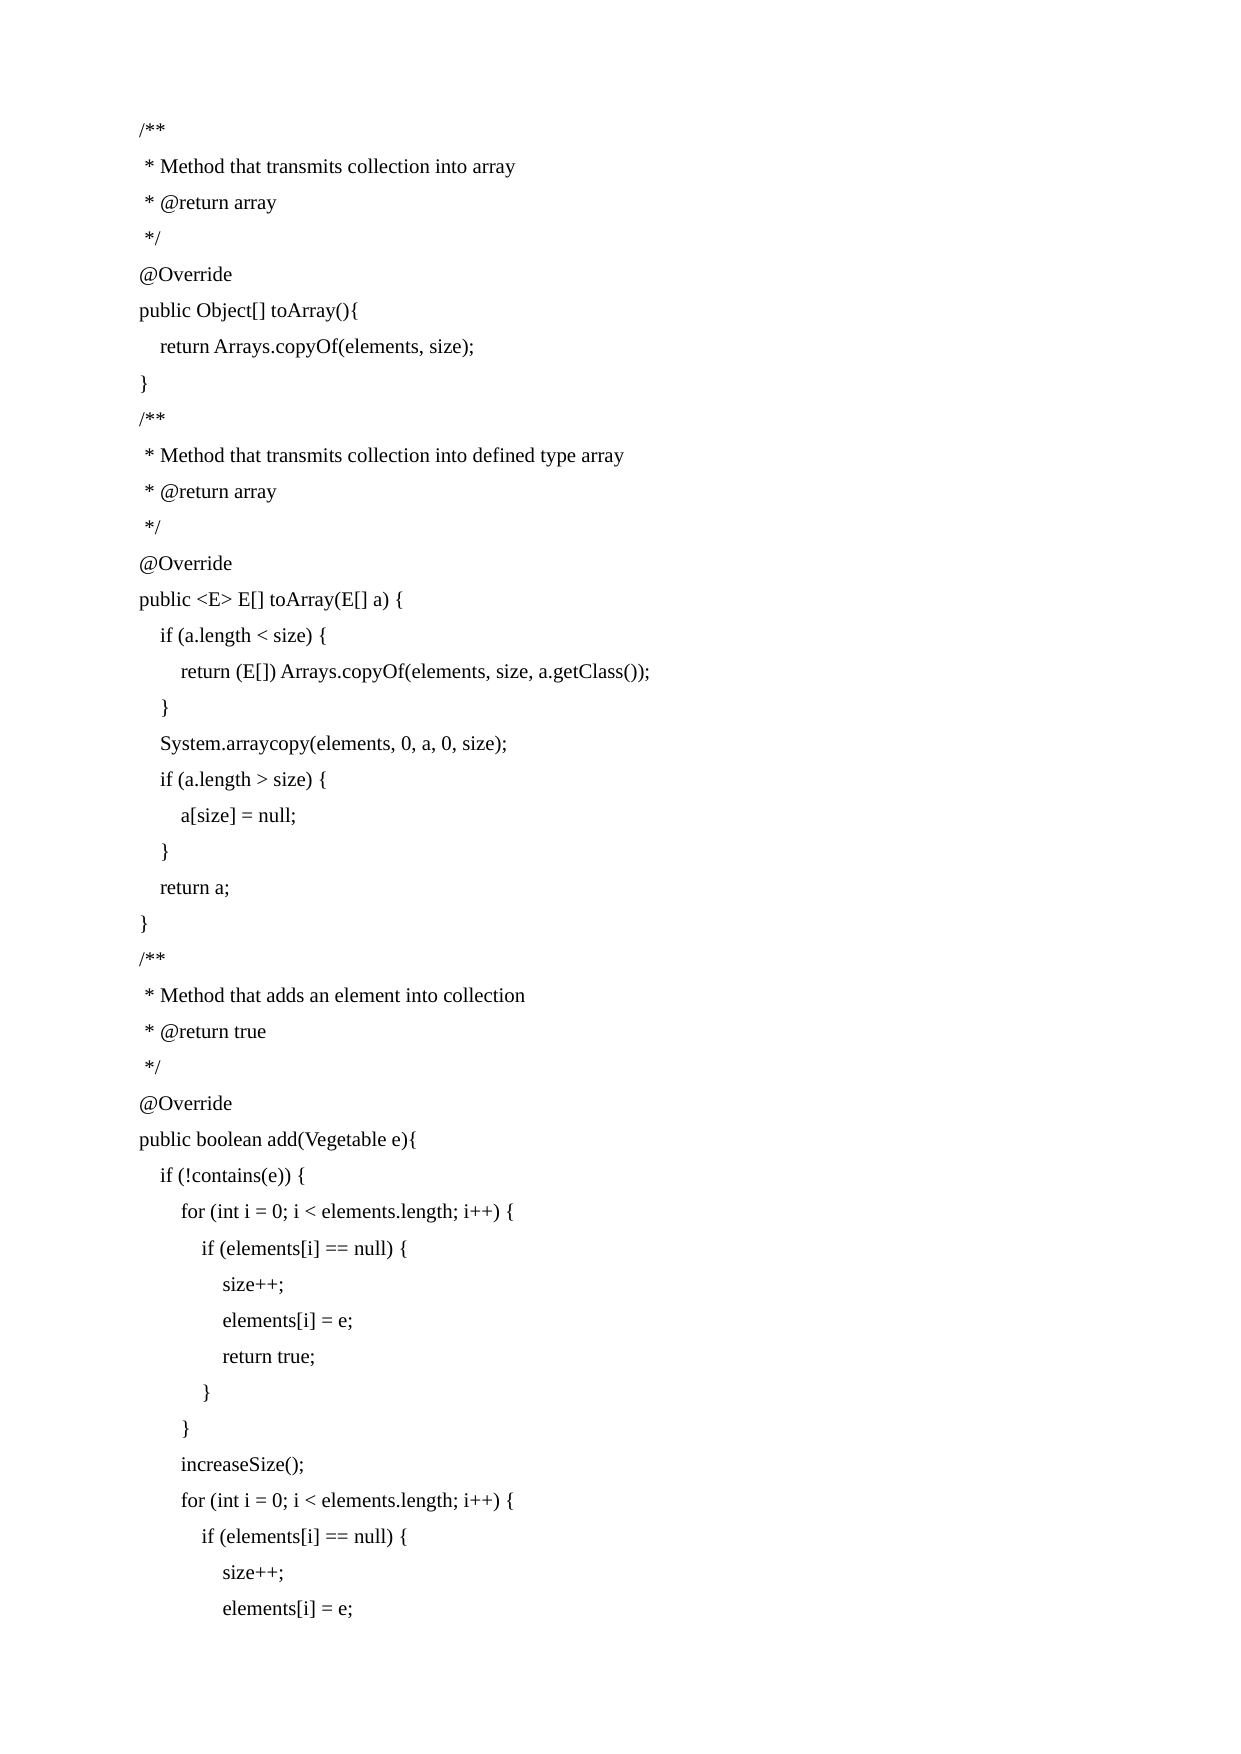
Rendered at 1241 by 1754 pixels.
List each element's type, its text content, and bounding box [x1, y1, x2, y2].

text if (!contains(e)) { [118, 1163, 1122, 1187]
text if (a.length < size) { [118, 623, 1122, 647]
text return true; [118, 1343, 1122, 1368]
text * Method that transmits collection into array [118, 154, 1122, 178]
text */ [118, 514, 1122, 539]
text @Override [118, 551, 1122, 575]
text } [118, 911, 1122, 935]
text */ [118, 1055, 1122, 1079]
text /** [118, 947, 1122, 971]
text } [118, 839, 1122, 863]
text * @return array [118, 190, 1122, 214]
text public Object[] toArray(){ [118, 298, 1122, 322]
text public <E> E[] toArray(E[] a) { [118, 587, 1122, 611]
text for (int i = 0; i < elements.length; i++) { [118, 1199, 1122, 1223]
text return (E[]) Arrays.copyOf(elements, size, a.getClass()); [118, 659, 1122, 683]
text @Override [118, 262, 1122, 286]
text /** [118, 406, 1122, 431]
text } [118, 370, 1122, 394]
text */ [118, 226, 1122, 250]
text } [118, 1379, 1122, 1404]
text size++; [118, 1271, 1122, 1296]
text return a; [118, 875, 1122, 899]
text * Method that adds an element into collection [118, 983, 1122, 1007]
text increaseSize(); [118, 1452, 1122, 1476]
text } [118, 695, 1122, 719]
text if (elements[i] == null) { [118, 1524, 1122, 1548]
text elements[i] = e; [118, 1307, 1122, 1332]
text public boolean add(Vegetable e){ [118, 1127, 1122, 1151]
text return Arrays.copyOf(elements, size); [118, 334, 1122, 358]
text if (elements[i] == null) { [118, 1235, 1122, 1259]
text System.arraycopy(elements, 0, a, 0, size); [118, 731, 1122, 755]
text } [118, 1416, 1122, 1440]
text * Method that transmits collection into defined type array [118, 442, 1122, 467]
text @Override [118, 1091, 1122, 1115]
text a[size] = null; [118, 803, 1122, 827]
text size++; [118, 1560, 1122, 1584]
text if (a.length > size) { [118, 767, 1122, 791]
text for (int i = 0; i < elements.length; i++) { [118, 1488, 1122, 1512]
text * @return array [118, 478, 1122, 503]
text /** [118, 118, 1122, 142]
text * @return true [118, 1019, 1122, 1043]
text elements[i] = e; [118, 1596, 1122, 1620]
